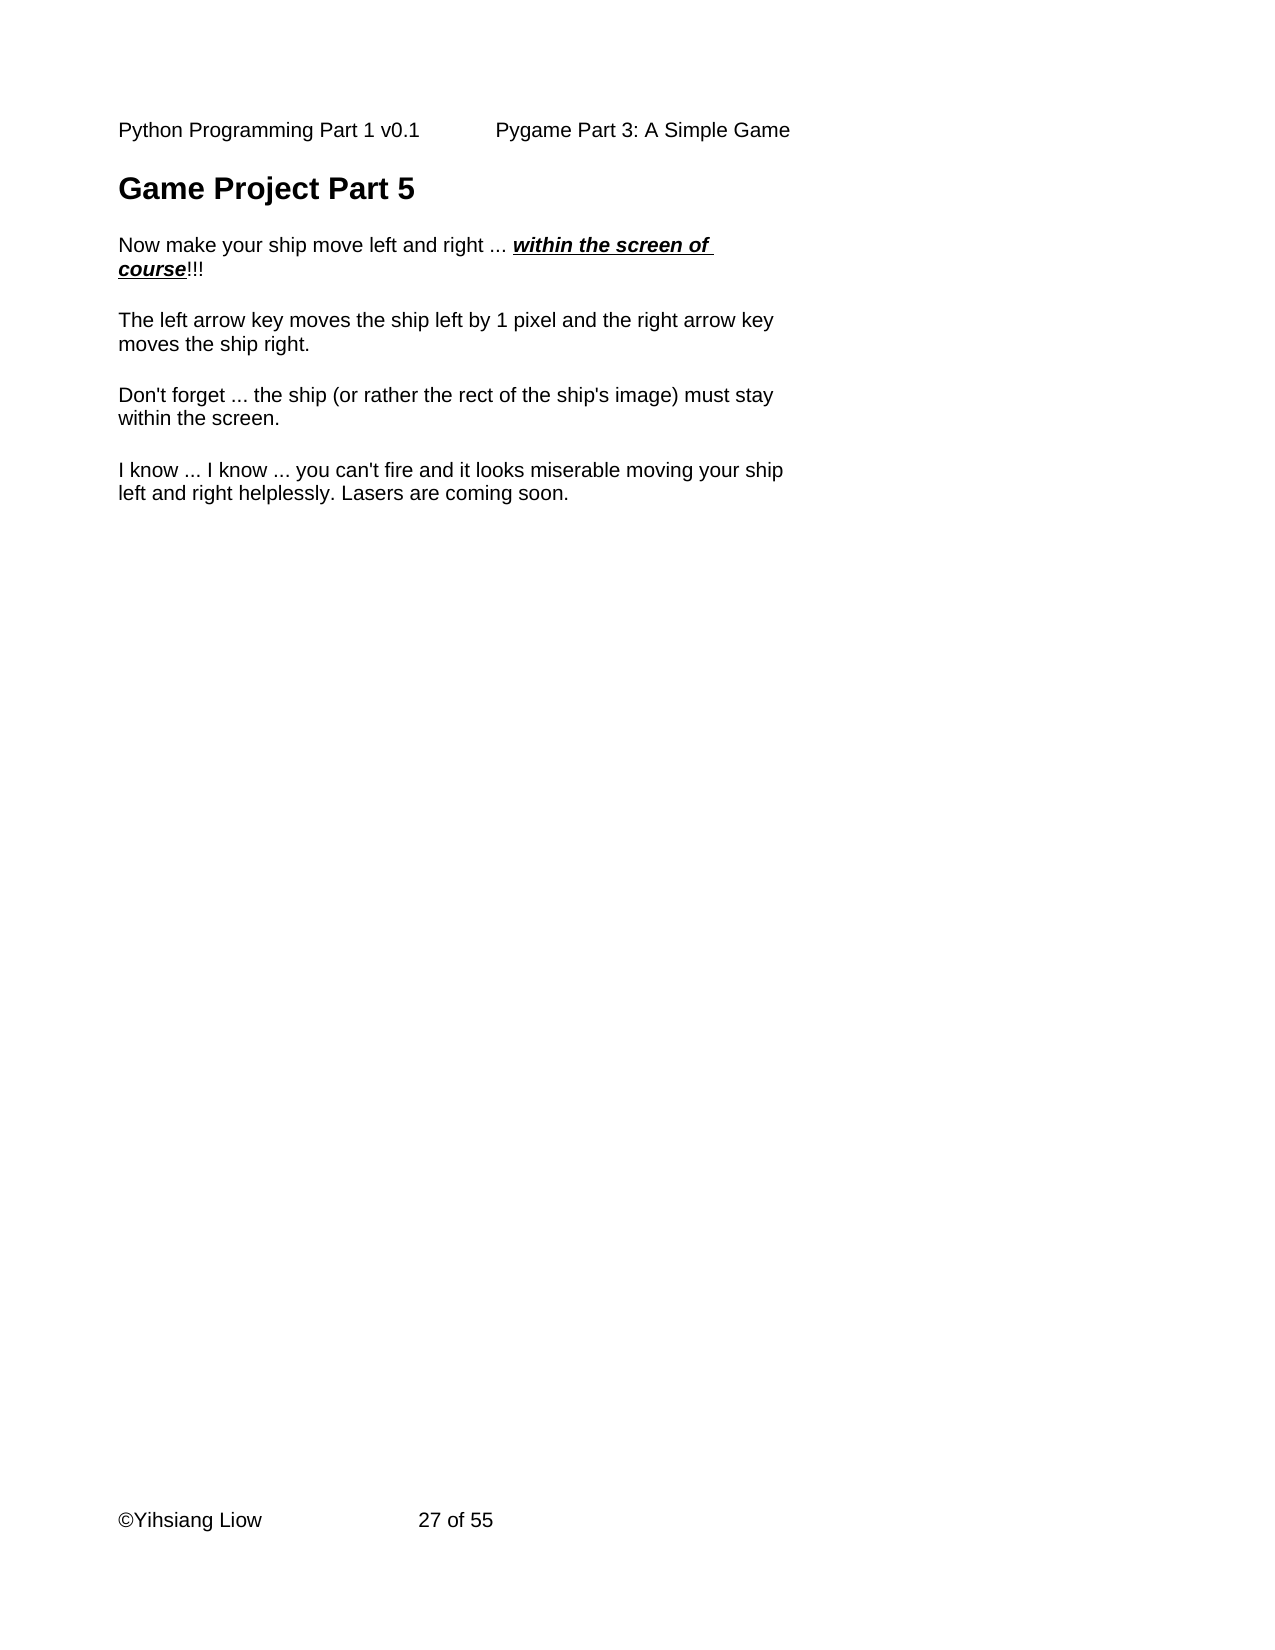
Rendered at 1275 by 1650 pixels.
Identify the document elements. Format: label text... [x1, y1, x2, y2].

text Game Project Part 5 [118, 171, 793, 206]
text The left arrow key moves the ship left by 1 pixel and the right arrow key moves the ship right. [118, 309, 793, 355]
text Don't forget ... the ship (or rather the rect of the ship's image) must stay within the screen. [118, 384, 793, 430]
text I know ... I know ... you can't fire and it looks miserable moving your ship left and right helplessly. Lasers are coming soon. [118, 458, 793, 505]
text Now make your ship move left and right ... within the screen of course!!! [118, 234, 793, 281]
